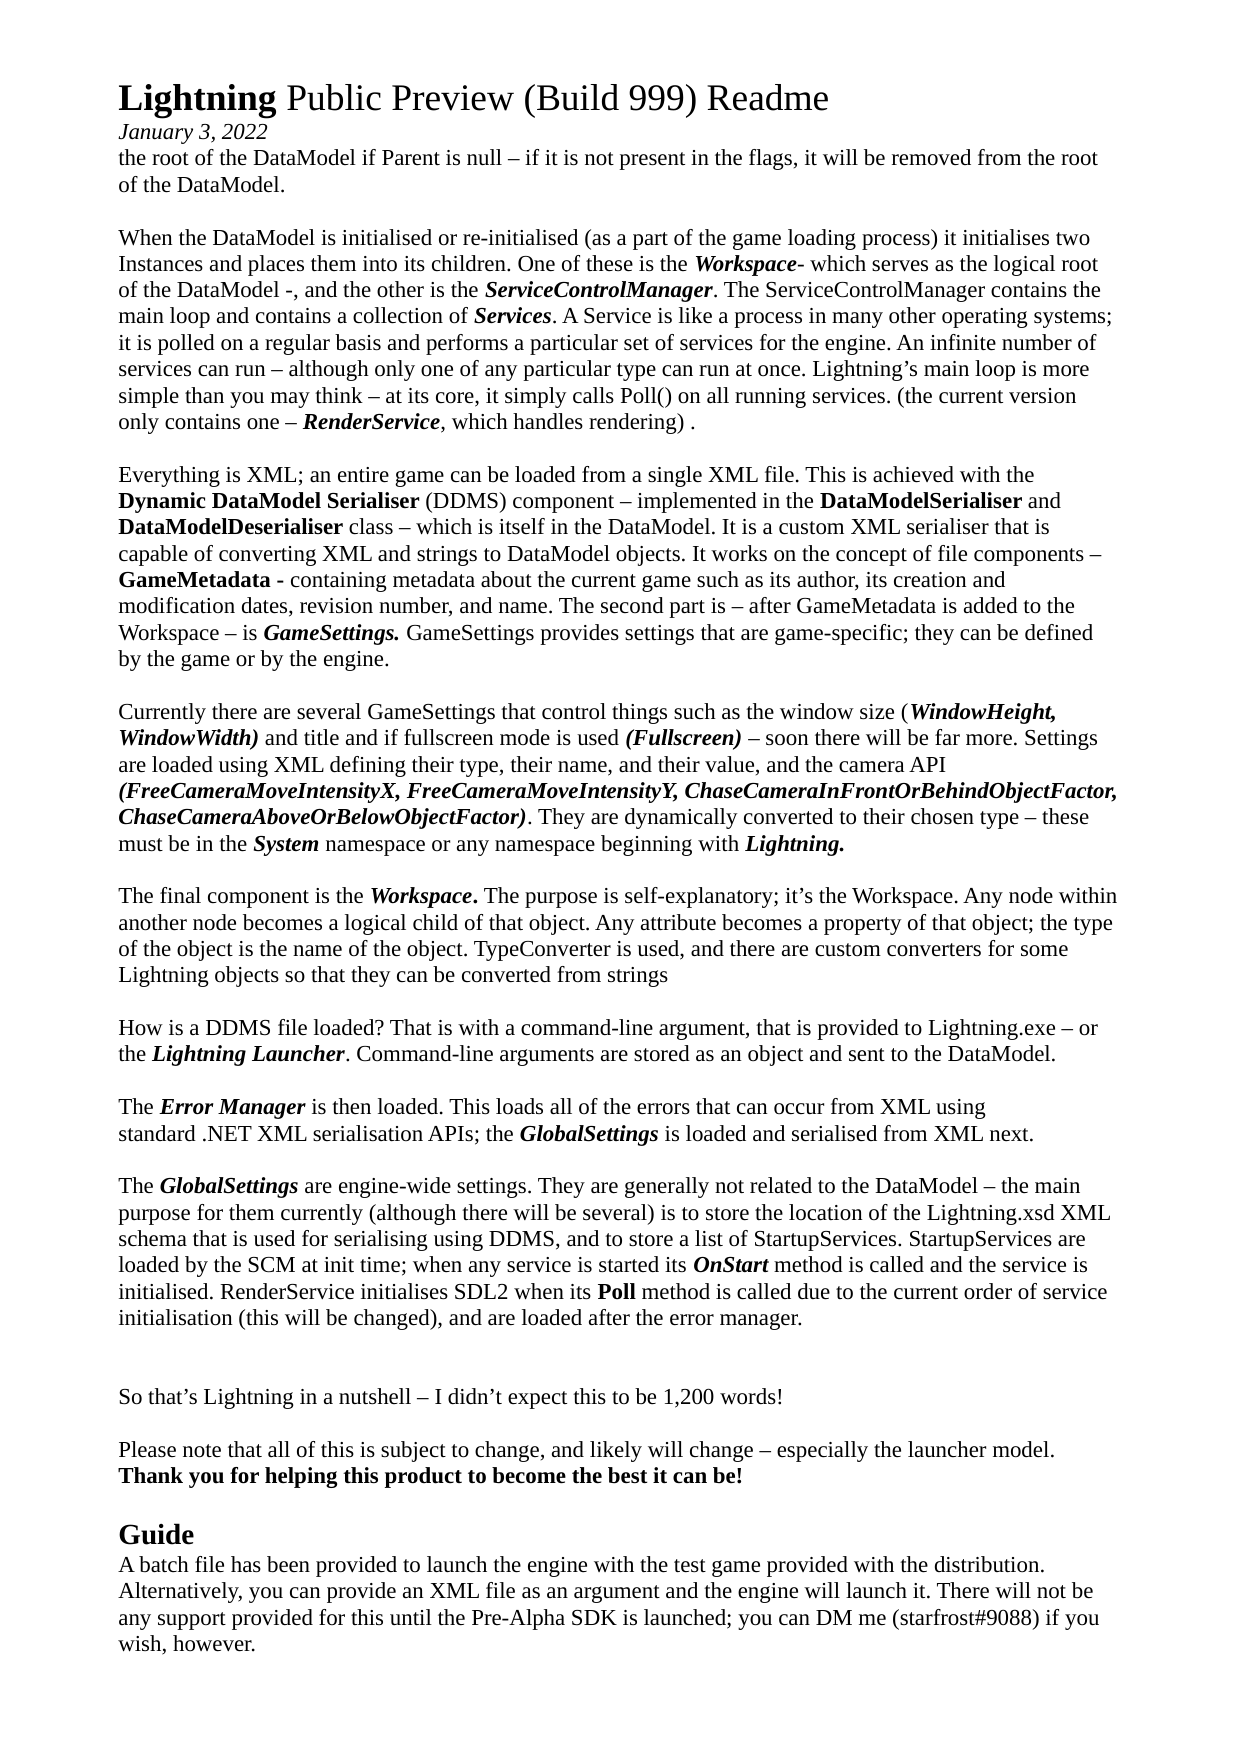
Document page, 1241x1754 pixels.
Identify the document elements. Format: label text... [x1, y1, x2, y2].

text When the DataModel is initialised or re-initialised (as a part of the game loading process) it initialises two Instances and places them into its children. One of these is the Workspace- which serves as the logical root of the DataModel -, and the other is the ServiceControlManager. The ServiceControlManager contains the main loop and contains a collection of Services. A Service is like a process in many other operating systems; it is polled on a regular basis and performs a particular set of services for the engine. An infinite number of services can run – although only one of any particular type can run at once. Lightning’s main loop is more simple than you may think – at its core, it simply calls Poll() on all running services. (the current version only contains one – RenderService, which handles rendering) . [118, 223, 1122, 434]
text How is a DDMS file loaded? That is with a command-line argument, that is provided to Lightning.exe – or the Lightning Launcher. Command-line arguments are stored as an object and sent to the DataModel. [118, 1014, 1122, 1067]
text So that’s Lightning in a nutshell – I didn’t expect this to be 1,200 words! [118, 1383, 1122, 1409]
text The GlobalSettings are engine-wide settings. They are generally not related to the DataModel – the main purpose for them currently (although there will be several) is to store the location of the Lightning.xsd XML schema that is used for serialising using DDMS, and to store a list of StartupServices. StartupServices are loaded by the SCM at init time; when any service is started its OnStart method is called and the service is initialised. RenderService initialises SDL2 when its Poll method is called due to the current order of service initialisation (this will be changed), and are loaded after the error manager. [118, 1172, 1122, 1330]
text Currently there are several GameSettings that control things such as the window size (WindowHeight, WindowWidth) and title and if fullscreen mode is used (Fullscreen) – soon there will be far more. Settings are loaded using XML defining their type, their name, and their value, and the camera API (FreeCameraMoveIntensityX, FreeCameraMoveIntensityY, ChaseCameraInFrontOrBehindObjectFactor, ChaseCameraAboveOrBelowObjectFactor). They are dynamically converted to their chosen type – these must be in the System namespace or any namespace beginning with Lightning. [118, 698, 1122, 856]
text the root of the DataModel if Parent is null – if it is not present in the flags, it will be removed from the root of the DataModel. [118, 144, 1122, 197]
text Guide [118, 1517, 1122, 1551]
text Please note that all of this is subject to change, and likely will change – especially the launcher model. Thank you for helping this product to become the best it can be! [118, 1436, 1122, 1488]
text Everything is XML; an entire game can be loaded from a single XML file. This is achieved with the Dynamic DataModel Serialiser (DDMS) component – implemented in the DataModelSerialiser and DataModelDeserialiser class – which is itself in the DataModel. It is a custom XML serialiser that is capable of converting XML and strings to DataModel objects. It works on the concept of file components – GameMetadata - containing metadata about the current game such as its author, its creation and modification dates, revision number, and name. The second part is – after GameMetadata is added to the Workspace – is GameSettings. GameSettings provides settings that are game-specific; they can be defined by the game or by the engine. [118, 461, 1122, 672]
text The Error Manager is then loaded. This loads all of the errors that can occur from XML using standard .NET XML serialisation APIs; the GlobalSettings is loaded and serialised from XML next. [118, 1093, 1122, 1146]
text The final component is the Workspace. The purpose is self-explanatory; it’s the Workspace. Any node within another node becomes a logical child of that object. Any attribute becomes a property of that object; the type of the object is the name of the object. TypeConverter is used, and there are custom converters for some Lightning objects so that they can be converted from strings [118, 882, 1122, 988]
text A batch file has been provided to launch the engine with the test game provided with the distribution. Alternatively, you can provide an XML file as an argument and the engine will launch it. There will not be any support provided for this until the Pre-Alpha SDK is launched; you can DM me (starfrost#9088) if you wish, however. [118, 1551, 1122, 1656]
